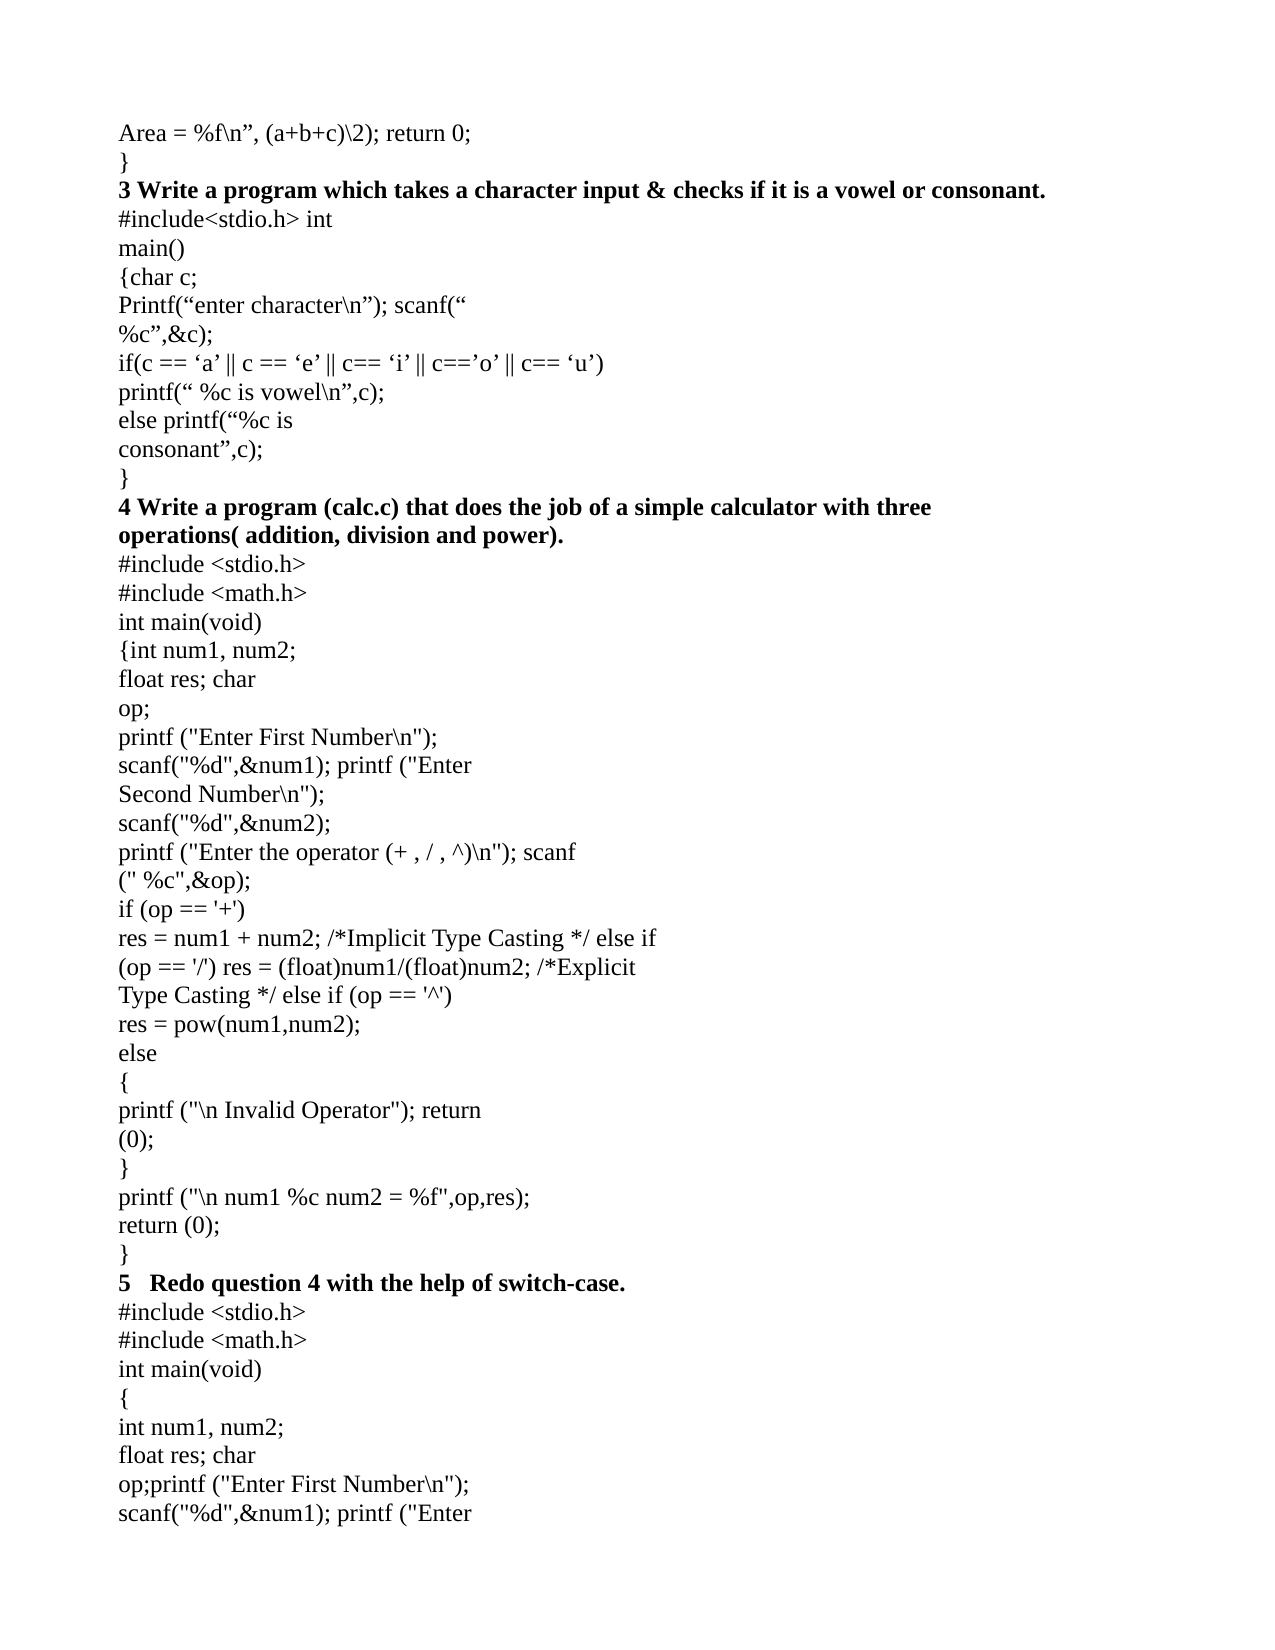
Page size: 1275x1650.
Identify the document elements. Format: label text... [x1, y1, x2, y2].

text printf ("\n Invalid Operator"); return [118, 1096, 1157, 1124]
text operations( addition, division and power). [118, 521, 1157, 549]
text else printf(“%c is [118, 406, 1157, 434]
text #include <math.h> [118, 1326, 1157, 1354]
text op; [118, 693, 1157, 722]
text } [118, 147, 1157, 176]
text else [118, 1038, 1157, 1067]
text scanf("%d",&num2); [118, 808, 1157, 837]
text scanf("%d",&num1); printf ("Enter [118, 751, 1157, 779]
text printf ("Enter First Number\n"); [118, 722, 1157, 751]
text } [118, 463, 1157, 492]
text consonant”,c); [118, 434, 1157, 463]
text printf(“ %c is vowel\n”,c); [118, 377, 1157, 406]
text (0); [118, 1124, 1157, 1153]
text {char c; [118, 262, 1157, 291]
text { [118, 1383, 1157, 1412]
text 5 Redo question 4 with the help of switch-case. [118, 1268, 1157, 1297]
text { [118, 1067, 1157, 1096]
text res = pow(num1,num2); [118, 1009, 1157, 1038]
text int main(void) [118, 1354, 1157, 1383]
text printf ("\n num1 %c num2 = %f",op,res); [118, 1182, 1157, 1211]
text res = num1 + num2; /*Implicit Type Casting */ else if [118, 923, 1157, 952]
text } [118, 1153, 1157, 1182]
text float res; char [118, 664, 1157, 693]
text #include<stdio.h> int [118, 204, 1157, 233]
text Second Number\n"); [118, 779, 1157, 808]
text 3 Write a program which takes a character input & checks if it is a vowel or consonant. [118, 176, 1157, 204]
text #include <stdio.h> [118, 1297, 1157, 1326]
text Area = %f\n”, (a+b+c)\2); return 0; [118, 118, 1157, 147]
text {int num1, num2; [118, 636, 1157, 664]
text if (op == '+') [118, 894, 1157, 923]
text return (0); [118, 1211, 1157, 1239]
text if(c == ‘a’ || c == ‘e’ || c== ‘i’ || c==’o’ || c== ‘u’) [118, 348, 1157, 377]
text (" %c",&op); [118, 866, 1157, 894]
text 4 Write a program (calc.c) that does the job of a simple calculator with three [118, 492, 1157, 521]
text #include <stdio.h> [118, 549, 1157, 578]
text op;printf ("Enter First Number\n"); [118, 1469, 1157, 1498]
text int num1, num2; [118, 1412, 1157, 1441]
text %c”,&c); [118, 319, 1157, 348]
text Type Casting */ else if (op == '^') [118, 981, 1157, 1009]
text #include <math.h> [118, 578, 1157, 607]
text (op == '/') res = (float)num1/(float)num2; /*Explicit [118, 952, 1157, 981]
text Printf(“enter character\n”); scanf(“ [118, 291, 1157, 319]
text } [118, 1239, 1157, 1268]
text float res; char [118, 1441, 1157, 1469]
text printf ("Enter the operator (+ , / , ^)\n"); scanf [118, 837, 1157, 866]
text main() [118, 233, 1157, 262]
text int main(void) [118, 607, 1157, 636]
text scanf("%d",&num1); printf ("Enter [118, 1498, 1157, 1527]
